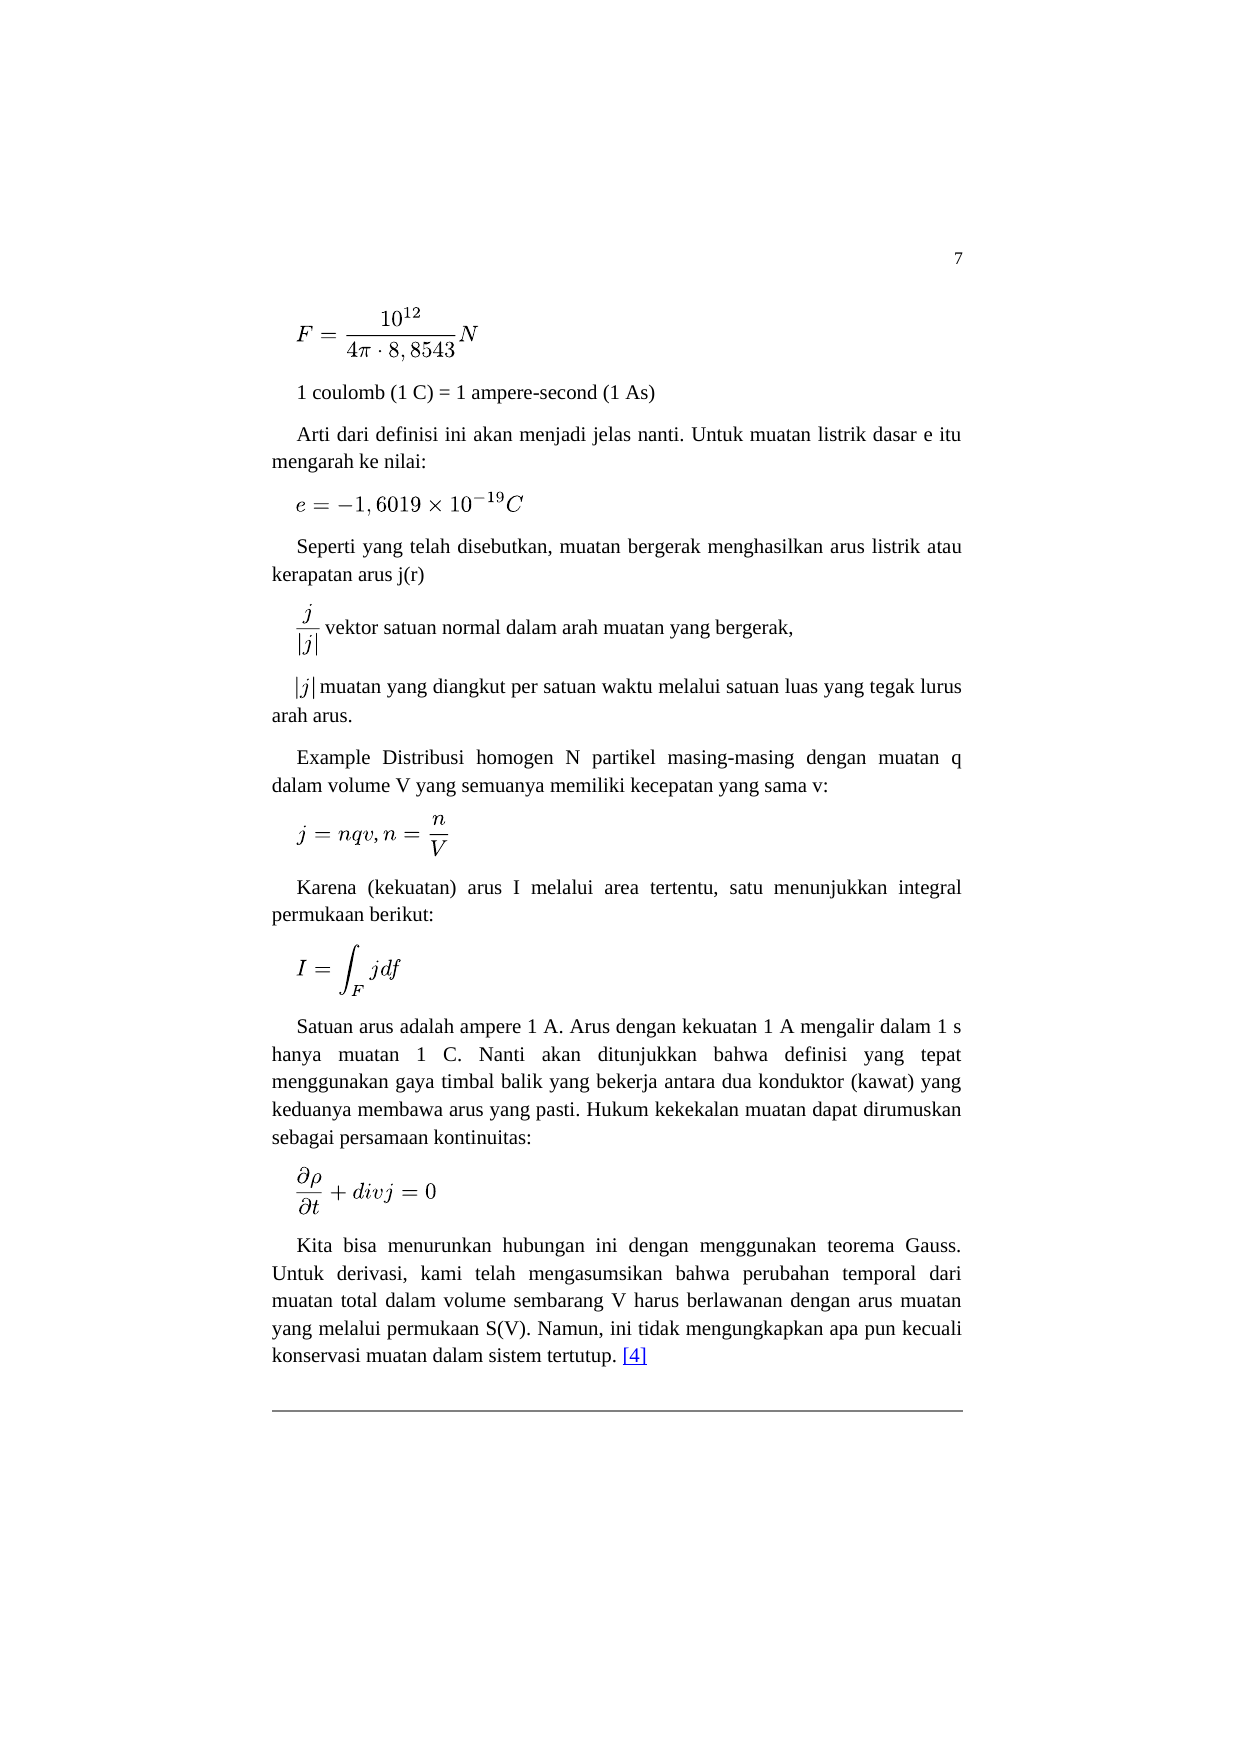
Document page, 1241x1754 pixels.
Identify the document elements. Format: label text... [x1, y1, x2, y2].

text Karena (kekuatan) arus I melalui area tertentu, satu menunjukkan integral permukaan berikut: [272, 874, 963, 926]
text vektor satuan normal dalam arah muatan yang bergerak, [272, 604, 963, 656]
text Satuan arus adalah ampere 1 A. Arus dengan kekuatan 1 A mengalir dalam 1 s hanya muatan 1 C. Nanti akan ditunjukkan bahwa definisi yang tepat menggunakan gaya timbal balik yang bekerja antara dua konduktor (kawat) yang keduanya membawa arus yang pasti. Hukum kekekalan muatan dapat dirumuskan sebagai persamaan kontinuitas: [272, 1014, 963, 1149]
text , [272, 815, 963, 856]
text 1 coulomb (1 C) = 1 ampere-second (1 As) [272, 379, 963, 404]
text Arti dari definisi ini akan menjadi jelas nanti. Untuk muatan listrik dasar e itu mengarah ke nilai: [272, 422, 963, 473]
text muatan yang diangkut per satuan waktu melalui satuan luas yang tegak lurus arah arus. [272, 674, 963, 727]
text Kita bisa menurunkan hubungan ini dengan menggunakan teorema Gauss. Untuk derivasi, kami telah mengasumsikan bahwa perubahan temporal dari muatan total dalam volume sembarang V harus berlawanan dengan arus muatan yang melalui permukaan S(V). Namun, ini tidak mengungkapkan apa pun kecuali konservasi muatan dalam sistem tertutup. [4] [272, 1233, 963, 1367]
text Example Distribusi homogen N partikel masing-masing dengan muatan q dalam volume V yang semuanya memiliki kecepatan yang sama v: [272, 745, 963, 797]
text Seperti yang telah disebutkan, muatan bergerak menghasilkan arus listrik atau kerapatan arus j(r) [272, 534, 963, 586]
